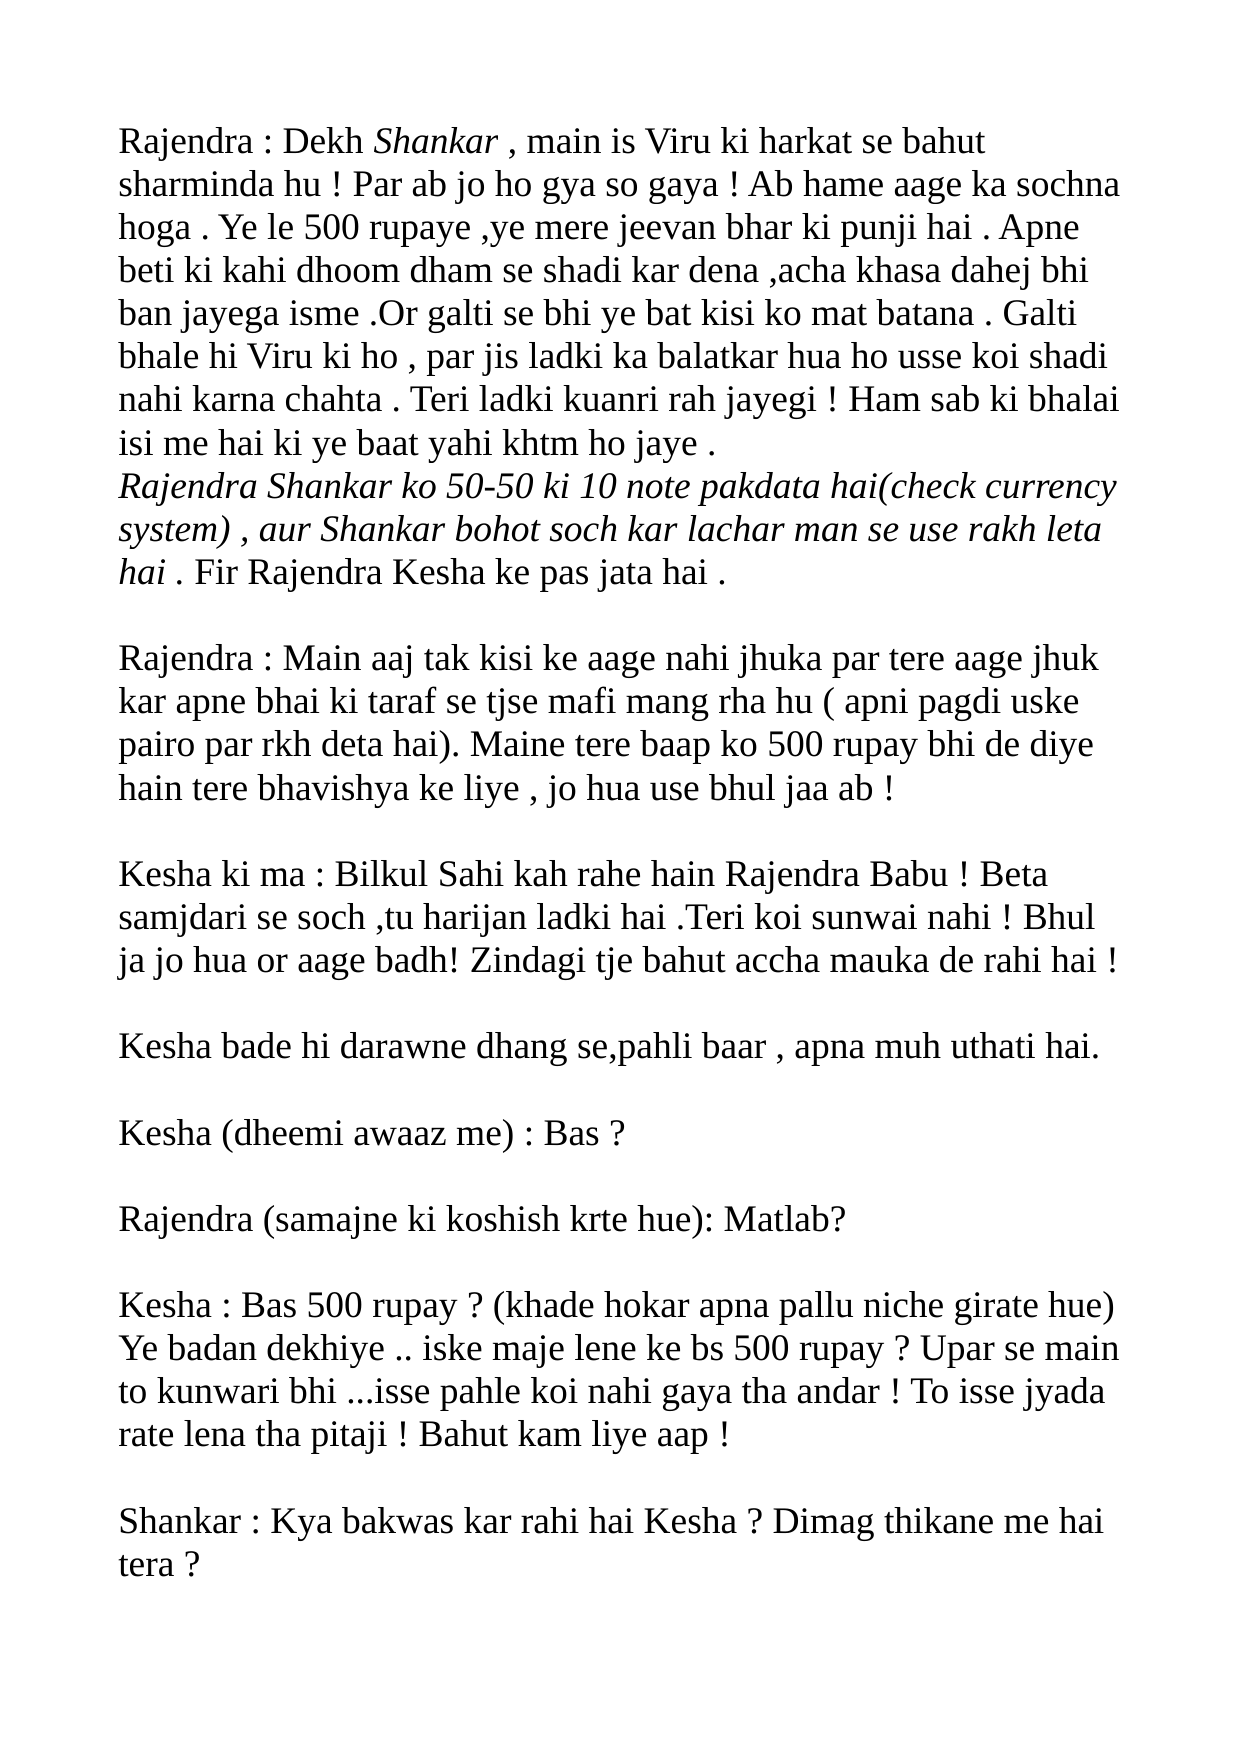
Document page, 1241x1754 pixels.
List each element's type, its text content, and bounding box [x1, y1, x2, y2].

text Kesha : Bas 500 rupay ? (khade hokar apna pallu niche girate hue) Ye badan dekhiye .. iske maje lene ke bs 500 rupay ? Upar se main to kunwari bhi ...isse pahle koi nahi gaya tha andar ! To isse jyada rate lena tha pitaji ! Bahut kam liye aap ! [118, 1239, 1122, 1455]
text Rajendra (samajne ki koshish krte hue): Matlab? [118, 1196, 1122, 1239]
text Kesha bade hi darawne dhang se,pahli baar , apna muh uthati hai. [118, 1024, 1122, 1067]
text Shankar : Kya bakwas kar rahi hai Kesha ? Dimag thikane me hai tera ? [118, 1498, 1122, 1584]
text Rajendra : Dekh Shankar , main is Viru ki harkat se bahut sharminda hu ! Par ab jo ho gya so gaya ! Ab hame aage ka sochna hoga . Ye le 500 rupaye ,ye mere jeevan bhar ki punji hai . Apne beti ki kahi dhoom dham se shadi kar dena ,acha khasa dahej bhi ban jayega isme .Or galti se bhi ye bat kisi ko mat batana . Galti bhale hi Viru ki ho , par jis ladki ka balatkar hua ho usse koi shadi nahi karna chahta . Teri ladki kuanri rah jayegi ! Ham sab ki bhalai isi me hai ki ye baat yahi khtm ho jaye . [118, 118, 1122, 463]
text Kesha ki ma : Bilkul Sahi kah rahe hain Rajendra Babu ! Beta samjdari se soch ,tu harijan ladki hai .Teri koi sunwai nahi ! Bhul ja jo hua or aage badh! Zindagi tje bahut accha mauka de rahi hai ! [118, 851, 1122, 981]
text Rajendra Shankar ko 50-50 ki 10 note pakdata hai(check currency system) , aur Shankar bohot soch kar lachar man se use rakh leta hai . Fir Rajendra Kesha ke pas jata hai . [118, 463, 1122, 592]
text Rajendra : Main aaj tak kisi ke aage nahi jhuka par tere aage jhuk kar apne bhai ki taraf se tjse mafi mang rha hu ( apni pagdi uske pairo par rkh deta hai). Maine tere baap ko 500 rupay bhi de diye hain tere bhavishya ke liye , jo hua use bhul jaa ab ! [118, 592, 1122, 808]
text Kesha (dheemi awaaz me) : Bas ? [118, 1067, 1122, 1153]
